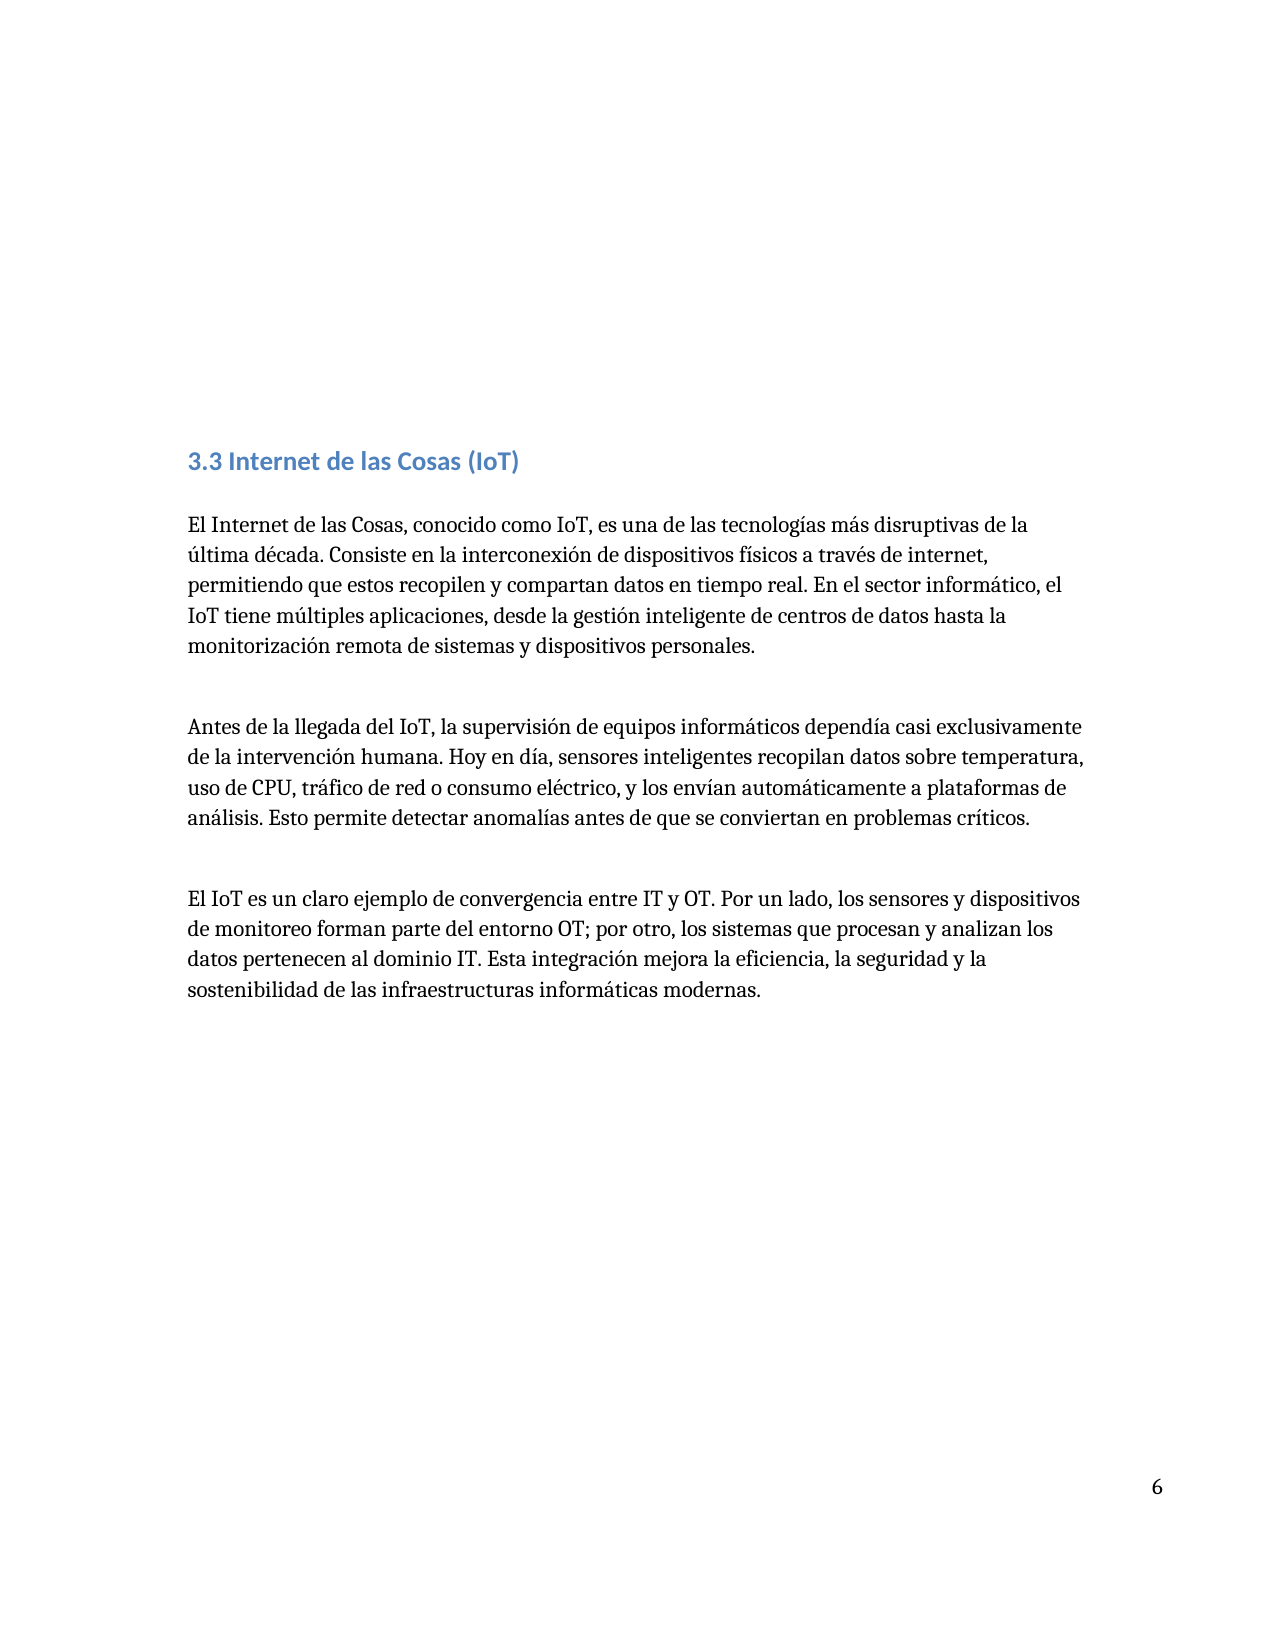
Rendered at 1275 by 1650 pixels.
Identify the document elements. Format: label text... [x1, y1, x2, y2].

text Antes de la llegada del IoT, la supervisión de equipos informáticos dependía casi exclusivamente de la intervención humana. Hoy en día, sensores inteligentes recopilan datos sobre temperatura, uso de CPU, tráfico de red o consumo eléctrico, y los envían automáticamente a plataformas de análisis. Esto permite detectar anomalías antes de que se conviertan en problemas críticos. [187, 714, 1087, 831]
text El IoT es un claro ejemplo de convergencia entre IT y OT. Por un lado, los sensores y dispositivos de monitoreo forman parte del entorno OT; por otro, los sistemas que procesan y analizan los datos pertenecen al dominio IT. Esta integración mejora la eficiencia, la seguridad y la sostenibilidad de las infraestructuras informáticas modernas. [187, 856, 1087, 1033]
subtitle 3.3 Internet de las Cosas (IoT) [187, 444, 1087, 477]
text El Internet de las Cosas, conocido como IoT, es una de las tecnologías más disruptivas de la última década. Consiste en la interconexión de dispositivos físicos a través de internet, permitiendo que estos recopilen y compartan datos en tiempo real. En el sector informático, el IoT tiene múltiples aplicaciones, desde la gestión inteligente de centros de datos hasta la monitorización remota de sistemas y dispositivos personales. [187, 482, 1087, 689]
